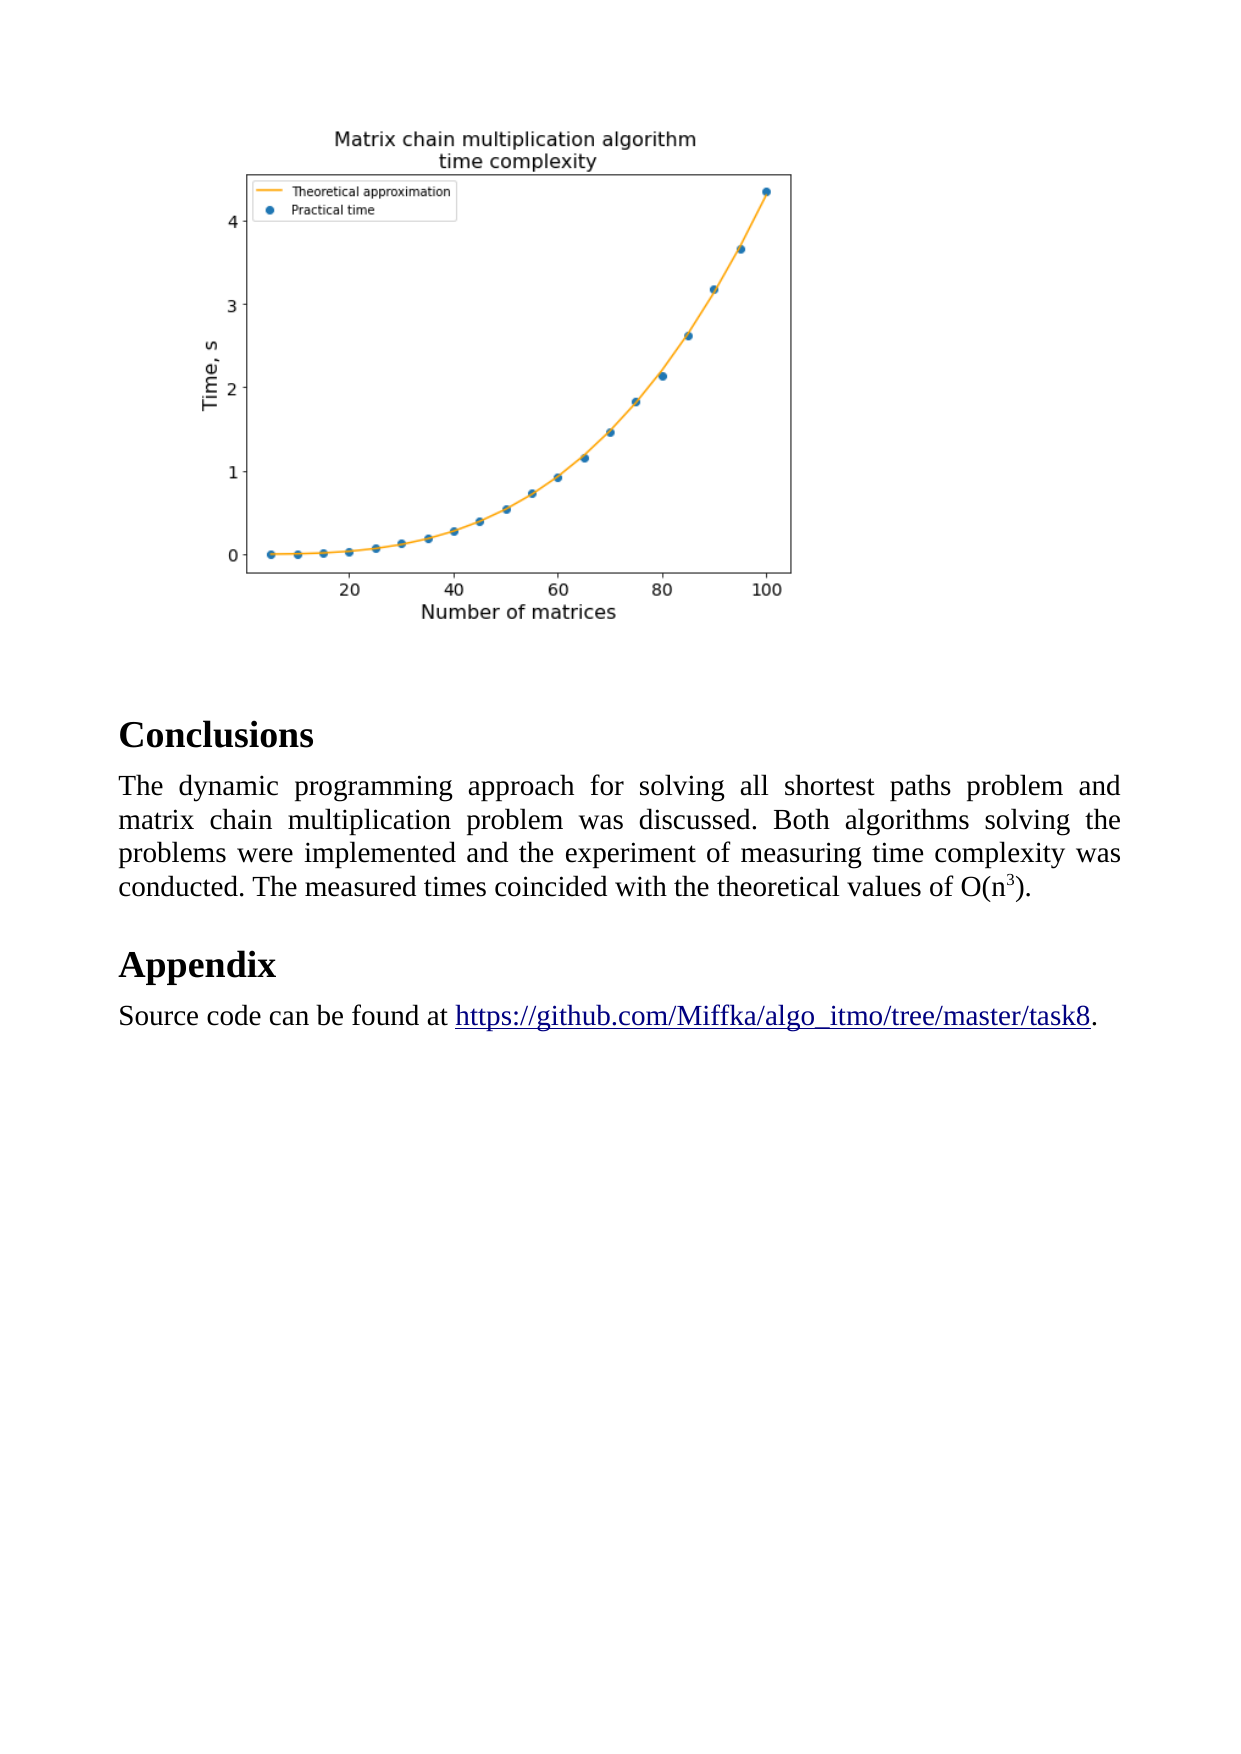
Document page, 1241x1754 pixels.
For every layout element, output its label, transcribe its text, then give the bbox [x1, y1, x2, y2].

subtitle Conclusions [118, 712, 1122, 756]
picture [195, 124, 799, 630]
text The dynamic programming approach for solving all shortest paths problem and matrix chain multiplication problem was discussed. Both algorithms solving the problems were implemented and the experiment of measuring time complexity was conducted. The measured times coincided with the theoretical values of O(n3). [118, 768, 1122, 903]
text Source code can be found at https://github.com/Miffka/algo_itmo/tree/master/task8. [118, 998, 1122, 1032]
subtitle Appendix [118, 942, 1122, 986]
